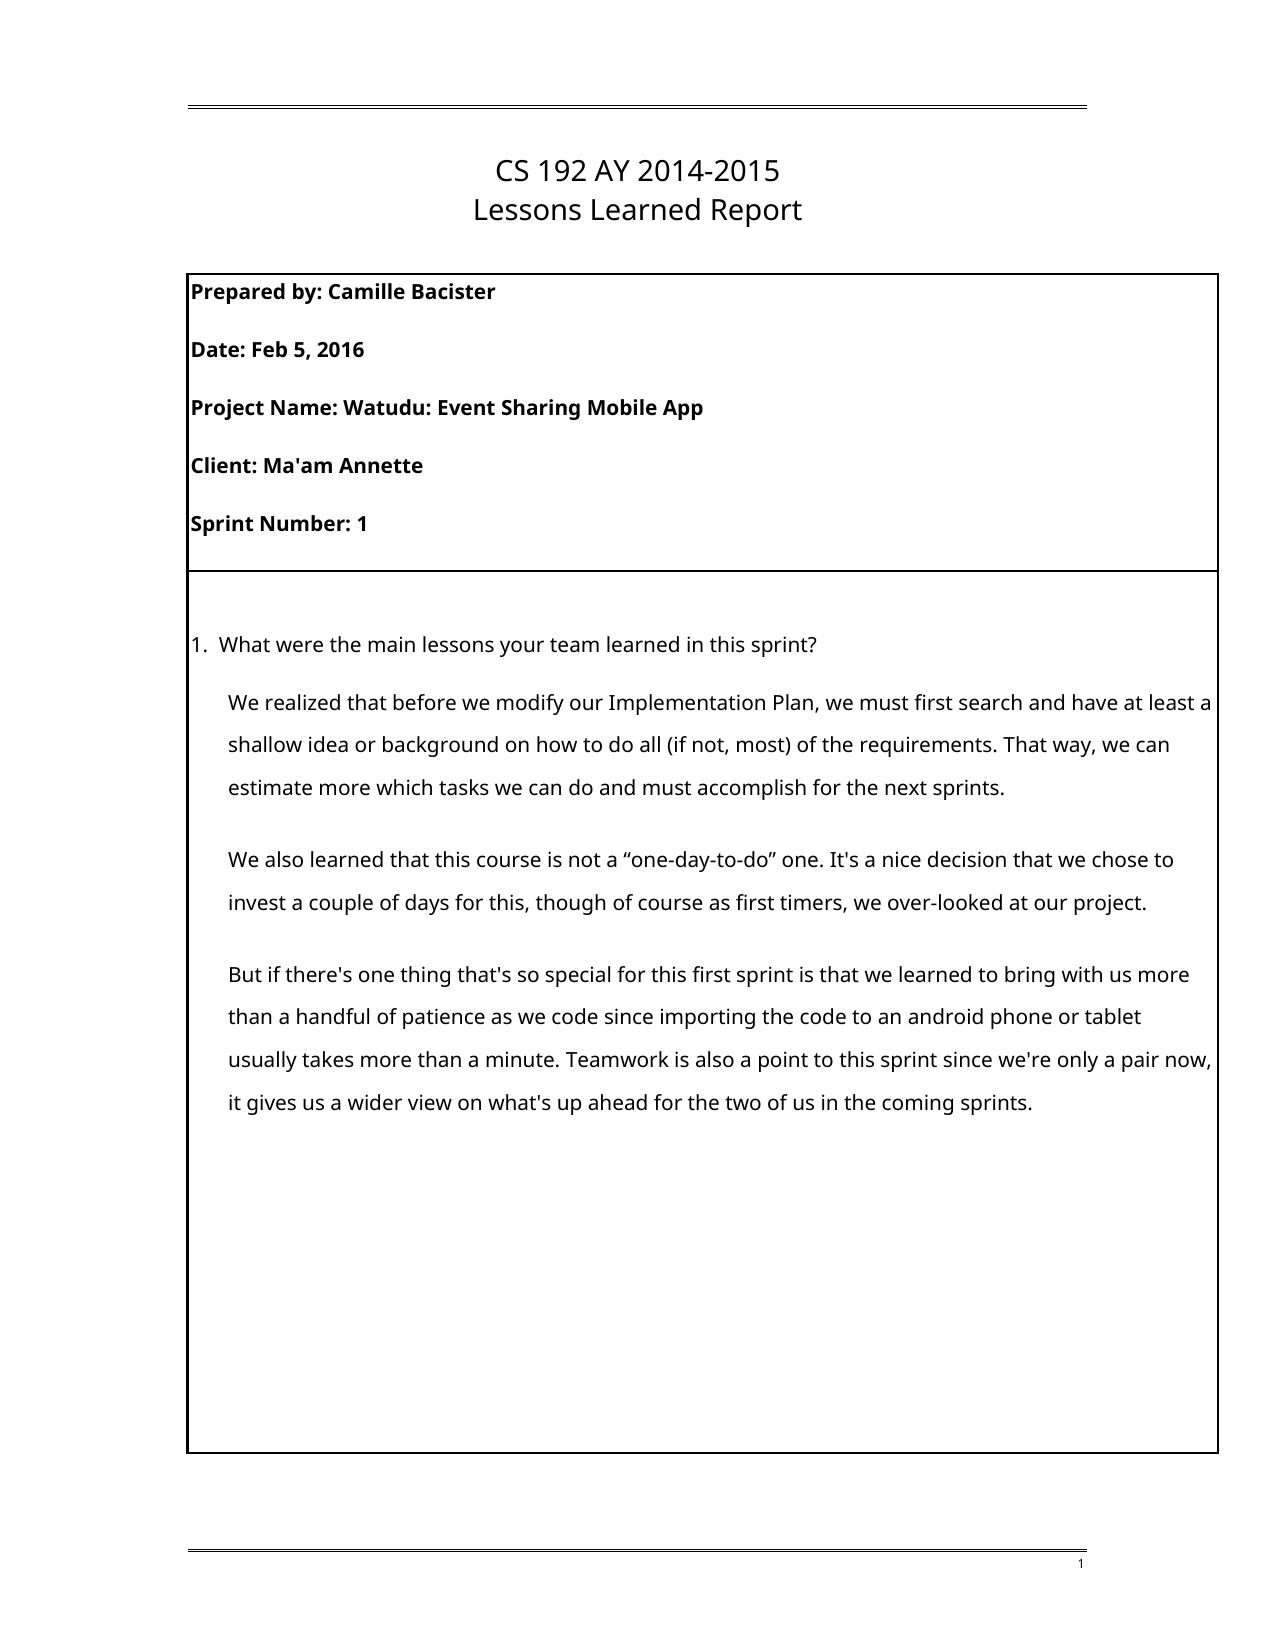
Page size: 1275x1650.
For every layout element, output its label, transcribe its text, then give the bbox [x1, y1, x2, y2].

table_header Prepared by: Camille Bacister Date: Feb 5, 2016 Project Name: Watudu: Event Sharing Mobile App Client: Ma'am Annette Sprint Number: 1 [189, 275, 1217, 570]
text CS 192 AY 2014-2015 [187, 150, 1087, 190]
text Lessons Learned Report [187, 190, 1087, 229]
table_cell 1. What were the main lessons your team learned in this sprint? We realized that before we modify our Implementation Plan, we must first search and have at least a shallow idea or background on how to do all (if not, most) of the requirements. That way, we can estimate more which tasks we can do and must accomplish for the next sprints. We also learned that this course is not a “one-day-to-do” one. It's a nice decision that we chose to invest a couple of days for this, though of course as first timers, we over-looked at our project. But if there's one thing that's so special for this first sprint is that we learned to bring with us more than a handful of patience as we code since importing the code to an android phone or tablet usually takes more than a minute. Teamwork is also a point to this sprint since we're only a pair now, it gives us a wider view on what's up ahead for the two of us in the coming sprints. [189, 572, 1217, 1452]
